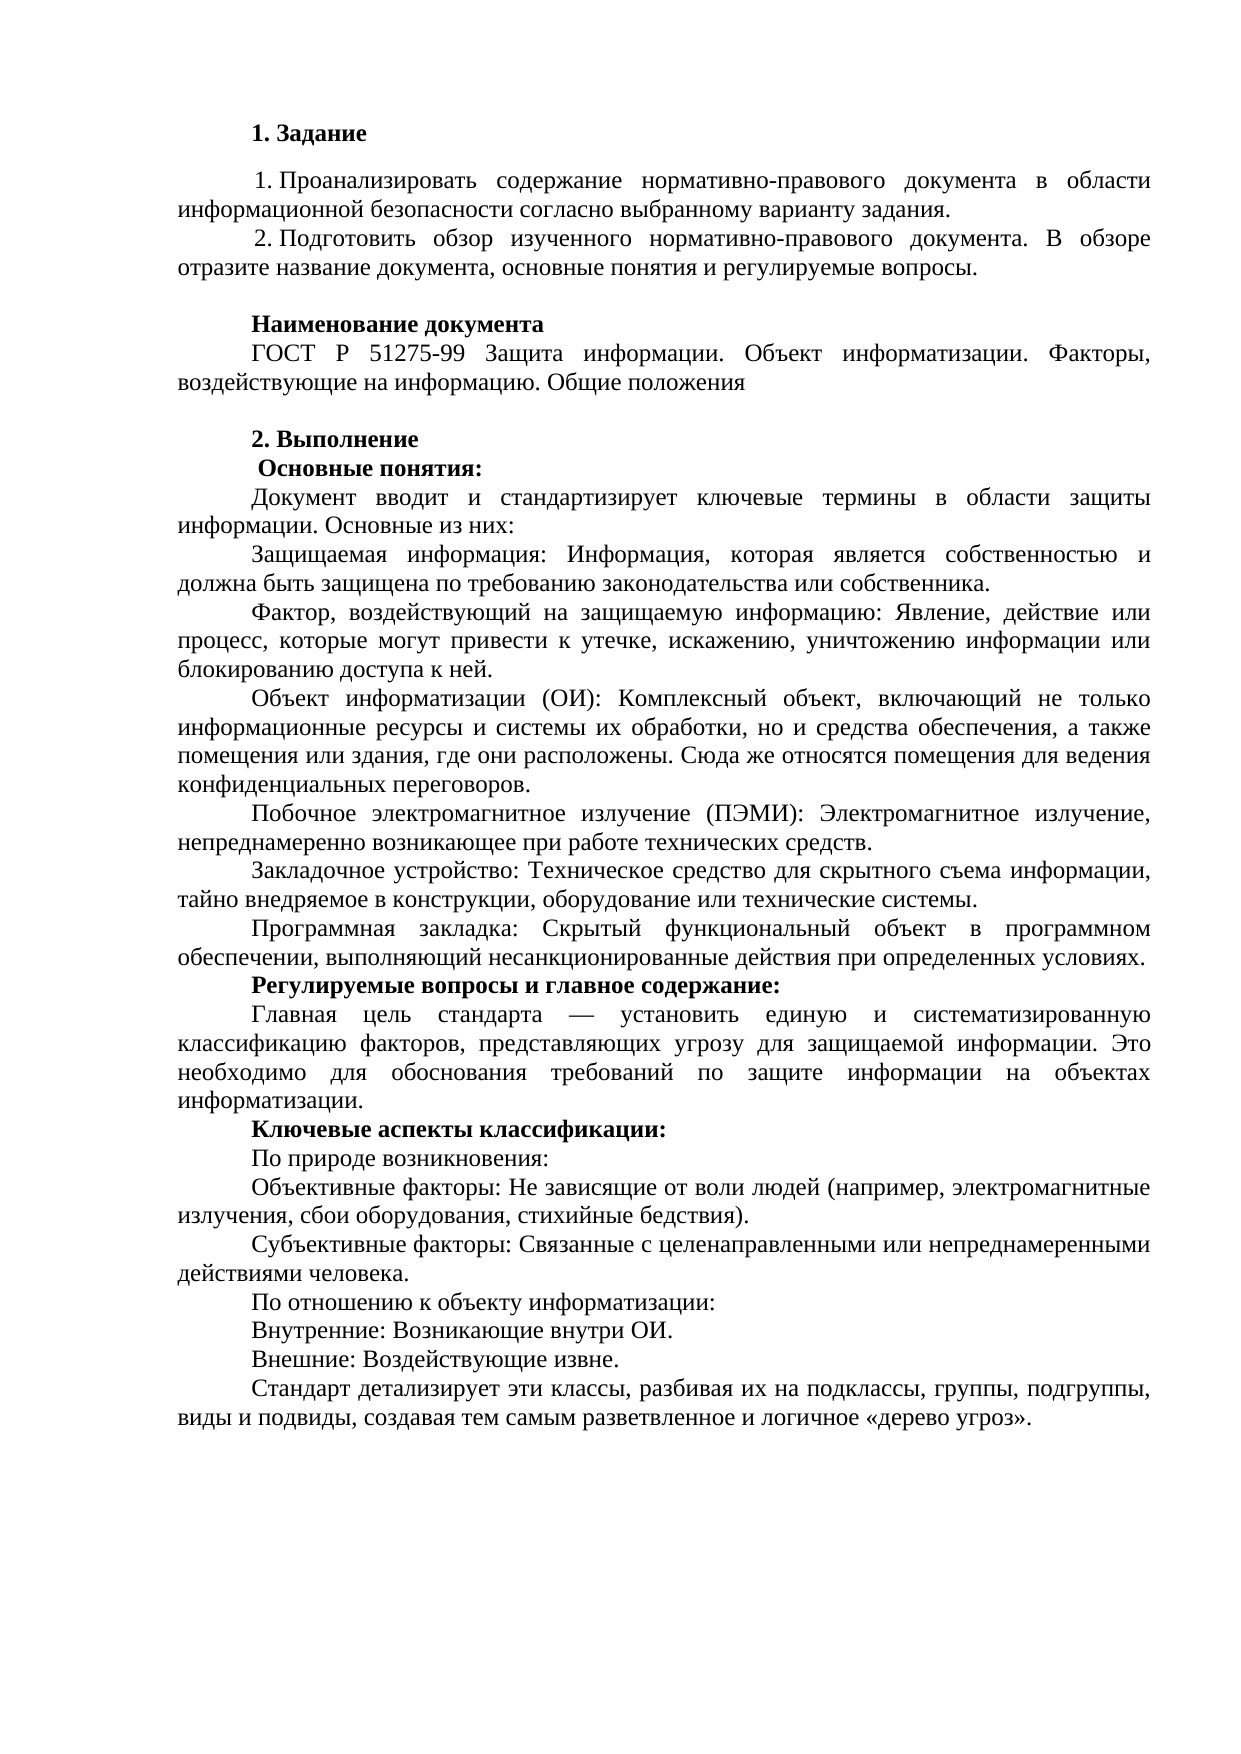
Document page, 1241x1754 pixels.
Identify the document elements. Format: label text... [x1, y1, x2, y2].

text Основные понятия: [177, 453, 1152, 482]
text Защищаемая информация: Информация, которая является собственностью и должна быть защищена по требованию законодательства или собственника. [177, 539, 1152, 597]
text ГОСТ Р 51275-99 Защита информации. Объект информатизации. Факторы, воздействующие на информацию. Общие положения [177, 338, 1152, 396]
text Объект информатизации (ОИ): Комплексный объект, включающий не только информационные ресурсы и системы их обработки, но и средства обеспечения, а также помещения или здания, где они расположены. Сюда же относятся помещения для ведения конфиденциальных переговоров. [177, 683, 1152, 798]
text Стандарт детализирует эти классы, разбивая их на подклассы, группы, подгруппы, виды и подвиды, создавая тем самым разветвленное и логичное «дерево угроз». [177, 1373, 1152, 1431]
text Закладочное устройство: Техническое средство для скрытного съема информации, тайно внедряемое в конструкции, оборудование или технические системы. [177, 856, 1152, 913]
text Наименование документа [177, 309, 1152, 338]
text По природе возникновения: [177, 1143, 1152, 1172]
text Внешние: Воздействующие извне. [177, 1344, 1152, 1373]
text Документ вводит и стандартизирует ключевые термины в области защиты информации. Основные из них: [177, 482, 1152, 539]
text Субъективные факторы: Связанные с целенаправленными или непреднамеренными действиями человека. [177, 1229, 1152, 1287]
text Внутренние: Возникающие внутри ОИ. [177, 1316, 1152, 1344]
text 1. Задание [177, 118, 1152, 147]
text Объективные факторы: Не зависящие от воли людей (например, электромагнитные излучения, сбои оборудования, стихийные бедствия). [177, 1172, 1152, 1229]
text Ключевые аспекты классификации: [177, 1114, 1152, 1143]
text Регулируемые вопросы и главное содержание: [177, 971, 1152, 999]
text 2. Выполнение [177, 424, 1152, 453]
text Фактор, воздействующий на защищаемую информацию: Явление, действие или процесс, которые могут привести к утечке, искажению, уничтожению информации или блокированию доступа к ней. [177, 597, 1152, 683]
text 1. Проанализировать содержание нормативно-правового документа в области информационной безопасности согласно выбранному варианту задания. [177, 166, 1152, 223]
text Главная цель стандарта — установить единую и систематизированную классификацию факторов, представляющих угрозу для защищаемой информации. Это необходимо для обоснования требований по защите информации на объектах информатизации. [177, 999, 1152, 1114]
text По отношению к объекту информатизации: [177, 1287, 1152, 1316]
text Программная закладка: Скрытый функциональный объект в программном обеспечении, выполняющий несанкционированные действия при определенных условиях. [177, 913, 1152, 971]
text 2. Подготовить обзор изученного нормативно-правового документа. В обзоре отразите название документа, основные понятия и регулируемые вопросы. [177, 223, 1152, 281]
text Побочное электромагнитное излучение (ПЭМИ): Электромагнитное излучение, непреднамеренно возникающее при работе технических средств. [177, 798, 1152, 856]
